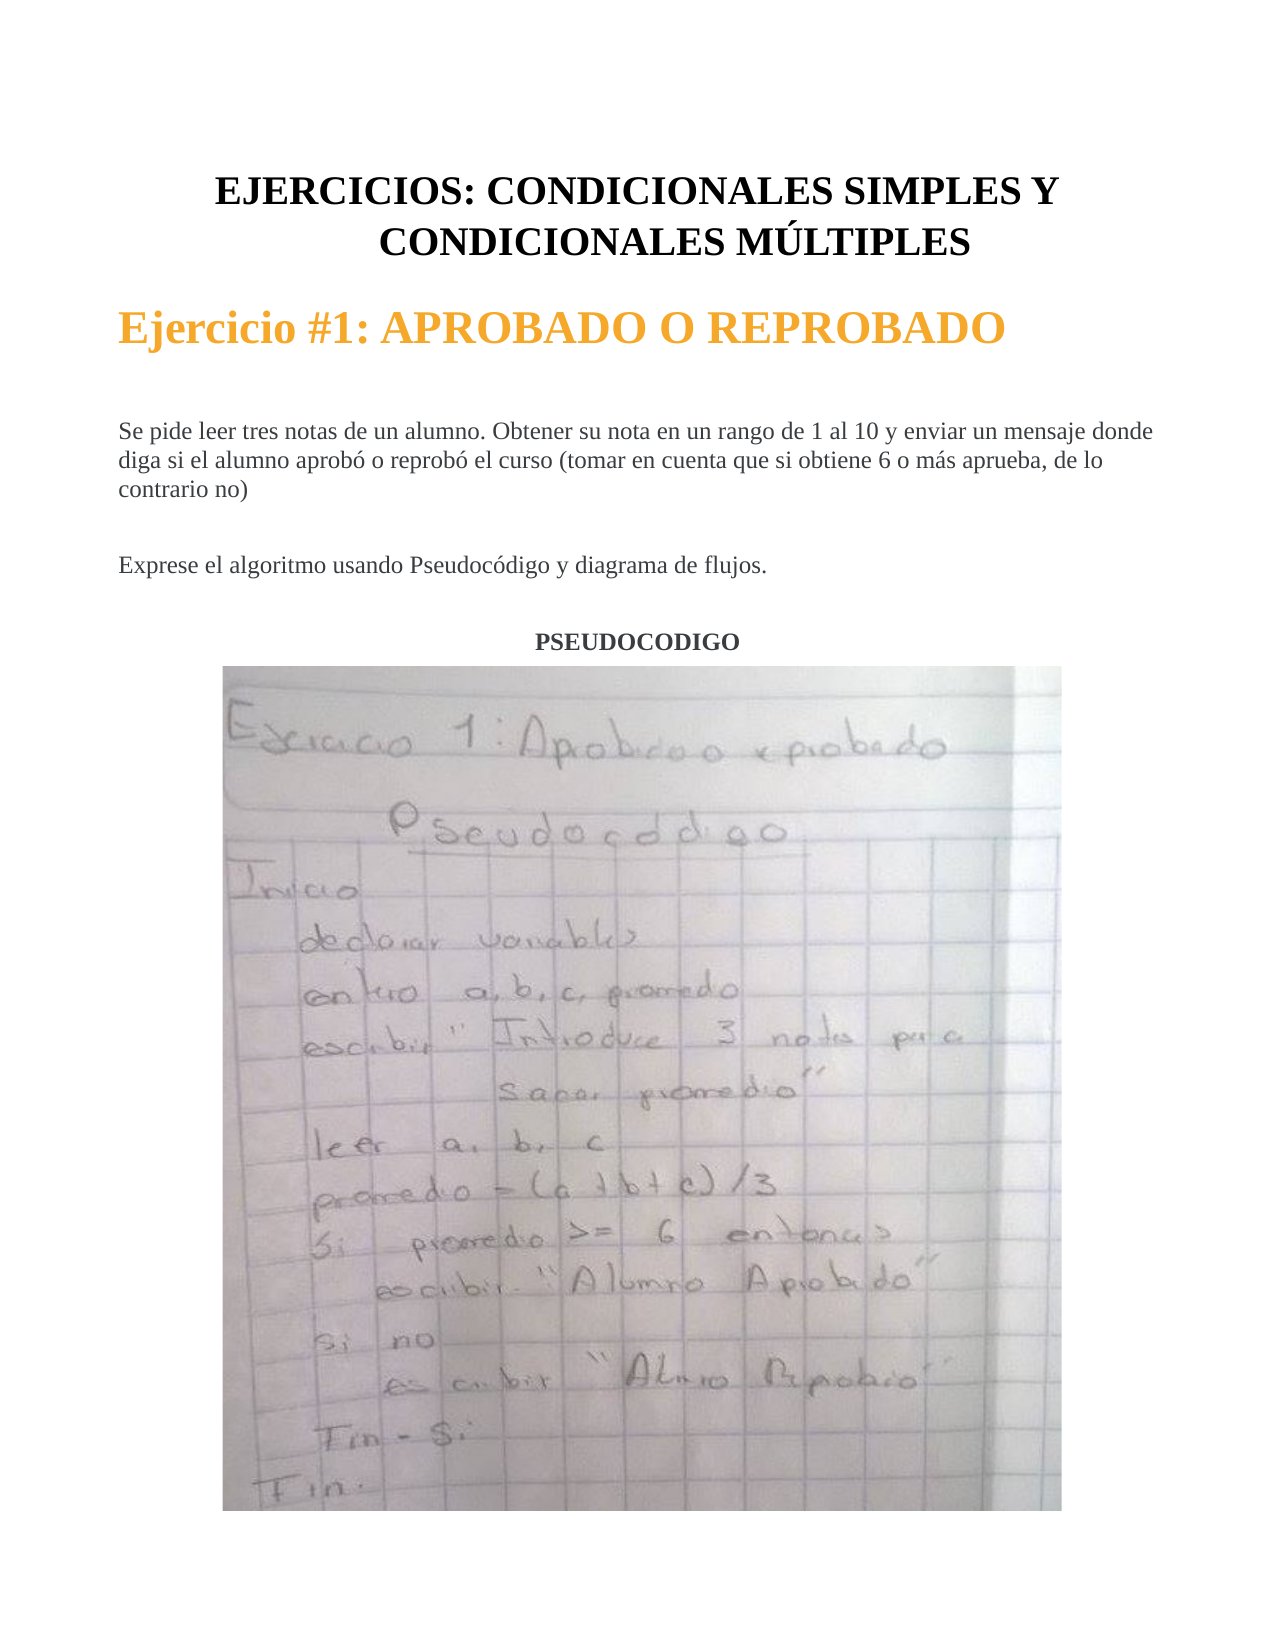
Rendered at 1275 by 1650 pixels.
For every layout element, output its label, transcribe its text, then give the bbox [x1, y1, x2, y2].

text Exprese el algoritmo usando Pseudocódigo y diagrama de flujos. [118, 551, 1157, 579]
text PSEUDOCODIGO [118, 627, 1157, 656]
subtitle EJERCICIOS: CONDICIONALES SIMPLES Y CONDICIONALES MÚLTIPLES [118, 166, 1157, 264]
picture [222, 666, 1062, 1511]
subtitle Ejercicio #1: APROBADO O REPROBADO [118, 300, 1157, 354]
text Se pide leer tres notas de un alumno. Obtener su nota en un rango de 1 al 10 y enviar un mensaje donde diga si el alumno aprobó o reprobó el curso (tomar en cuenta que si obtiene 6 o más aprueba, de lo contrario no) [118, 416, 1157, 503]
